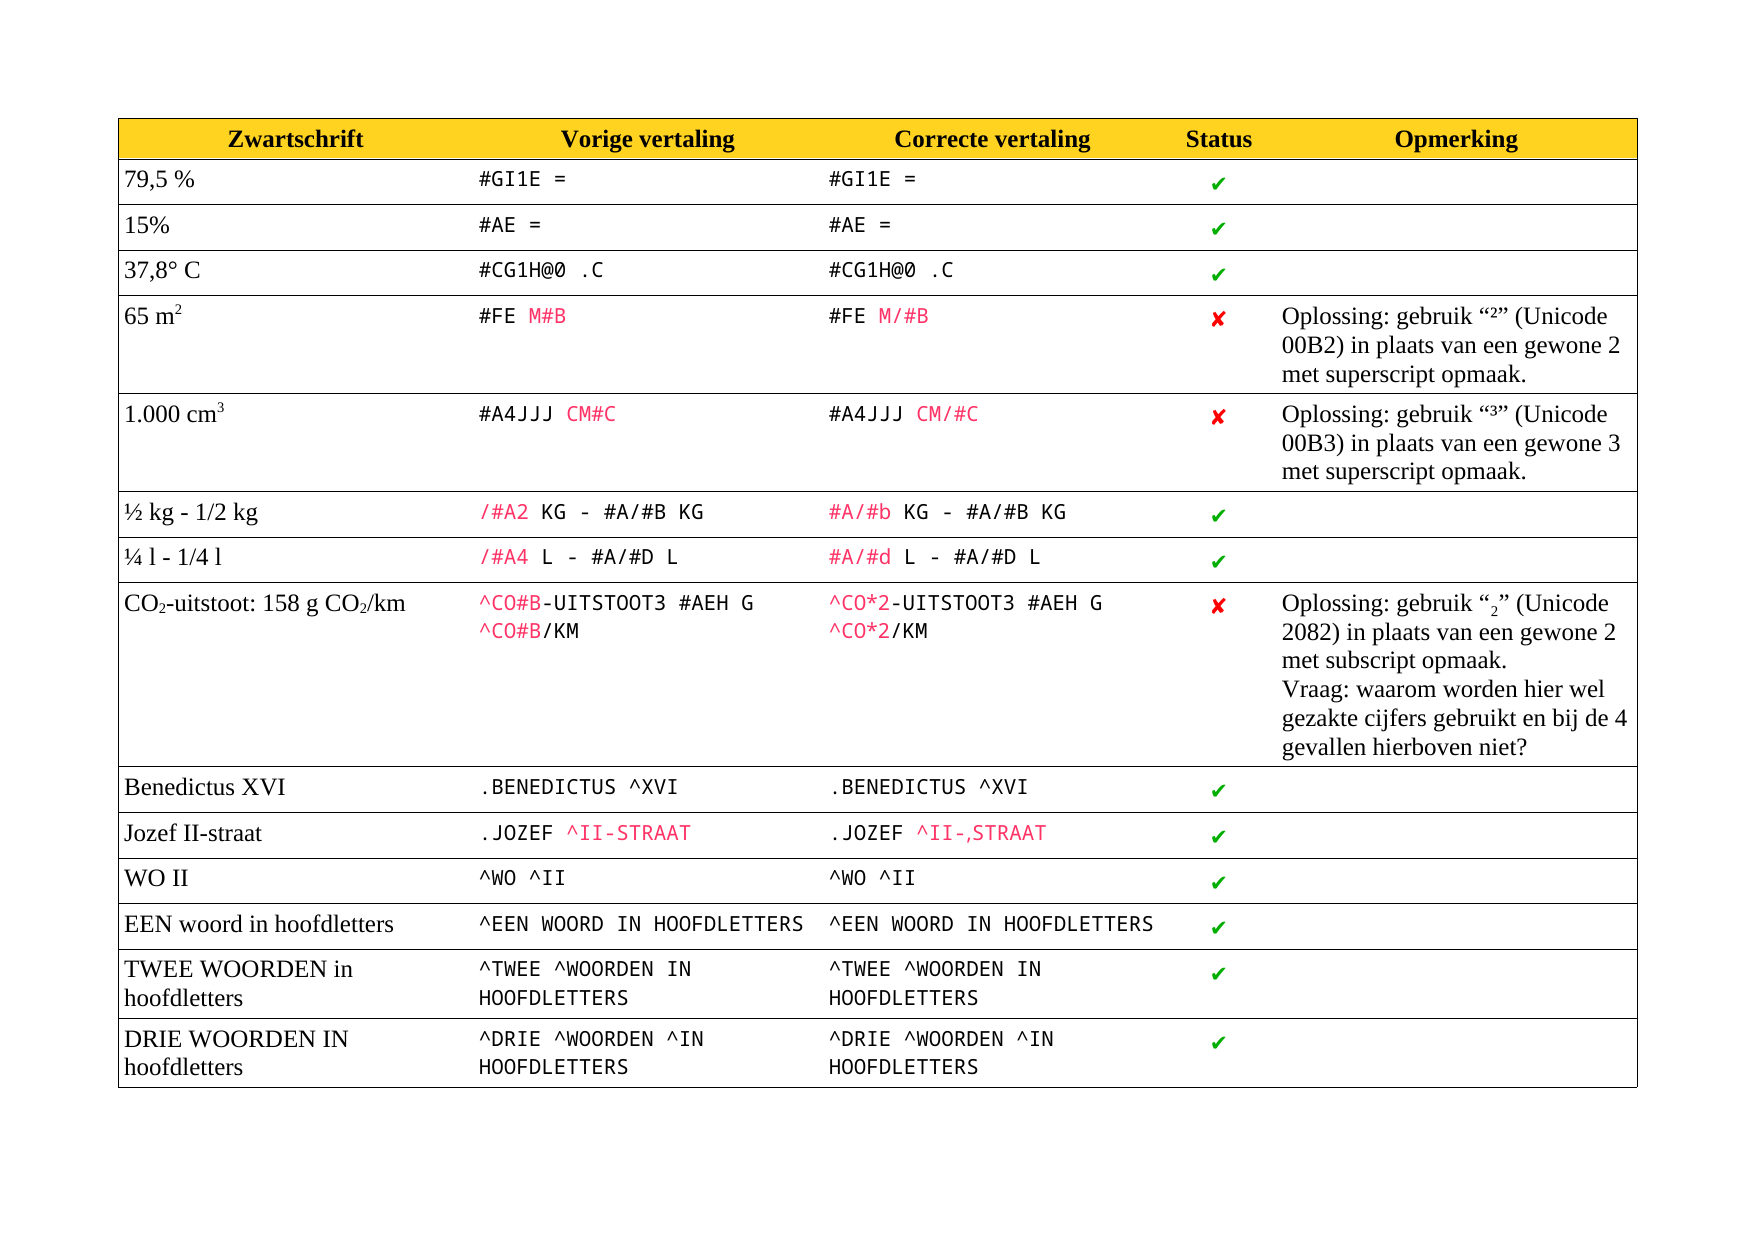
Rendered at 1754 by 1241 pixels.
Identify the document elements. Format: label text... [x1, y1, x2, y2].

table_cell /#A2 KG - #A/#B KG [473, 492, 823, 537]
table_cell ¼ l - 1/4 l [119, 538, 473, 582]
table_cell #CG1H@0 .C [823, 251, 1162, 295]
table_cell [1276, 1019, 1637, 1087]
table_cell .JOZEF ^II-,STRAAT [823, 813, 1162, 857]
table_cell ^DRIE ^WOORDEN ^IN HOOFDLETTERS [823, 1019, 1162, 1087]
table_cell .BENEDICTUS ^XVI [823, 767, 1162, 812]
table_cell ^TWEE ^WOORDEN IN HOOFDLETTERS [473, 950, 823, 1018]
table_cell ✔ [1162, 160, 1276, 204]
table_cell EEN woord in hoofdletters [119, 904, 473, 949]
table_cell ^CO*2-UITSTOOT3 #AEH G ^CO*2/KM [823, 583, 1162, 766]
table_cell [1276, 767, 1637, 812]
table_cell #A4JJJ CM/#C [823, 394, 1162, 491]
table_cell [1276, 251, 1637, 295]
table_cell .BENEDICTUS ^XVI [473, 767, 823, 812]
table_cell TWEE WOORDEN in hoofdletters [119, 950, 473, 1018]
table_header Status [1162, 119, 1276, 158]
table_cell ✔ [1162, 251, 1276, 295]
table_cell ✔ [1162, 813, 1276, 857]
table_cell #FE M/#B [823, 296, 1162, 393]
table_cell [1276, 160, 1637, 204]
table_cell ✘ [1162, 583, 1276, 766]
table_cell #GI1E = [473, 160, 823, 204]
table_cell ✔ [1162, 492, 1276, 537]
table_cell ✔ [1162, 767, 1276, 812]
table_cell #AE = [823, 205, 1162, 250]
table_cell ✔ [1162, 1019, 1276, 1087]
table_header Vorige vertaling [473, 119, 823, 158]
table_cell [1276, 950, 1637, 1018]
table_cell [1276, 904, 1637, 949]
table_cell ✔ [1162, 205, 1276, 250]
table_cell ✔ [1162, 859, 1276, 903]
table_cell [1276, 492, 1637, 537]
table_cell Oplossing: gebruik “³” (Unicode 00B3) in plaats van een gewone 3 met superscript opmaak. [1276, 394, 1637, 491]
table_cell [1276, 205, 1637, 250]
table_cell ½ kg - 1/2 kg [119, 492, 473, 537]
table_cell ^EEN WOORD IN HOOFDLETTERS [823, 904, 1162, 949]
table_cell #A/#b KG - #A/#B KG [823, 492, 1162, 537]
table_cell ✘ [1162, 296, 1276, 393]
table_cell Oplossing: gebruik “²” (Unicode 00B2) in plaats van een gewone 2 met superscript opmaak. [1276, 296, 1637, 393]
table_cell Oplossing: gebruik “₂” (Unicode 2082) in plaats van een gewone 2 met subscript opmaak. Vraag: waarom worden hier wel gezakte cijfers gebruikt en bij de 4 gevallen hierboven niet? [1276, 583, 1637, 766]
table_cell 15% [119, 205, 473, 250]
table_cell ^WO ^II [823, 859, 1162, 903]
table_cell ✔ [1162, 538, 1276, 582]
table_cell WO II [119, 859, 473, 903]
table_cell #A4JJJ CM#C [473, 394, 823, 491]
table_cell CO2-uitstoot: 158 g CO2/km [119, 583, 473, 766]
table_cell 65 m2 [119, 296, 473, 393]
table_cell [1276, 859, 1637, 903]
table_cell ^WO ^II [473, 859, 823, 903]
table_cell #CG1H@0 .C [473, 251, 823, 295]
table_cell ✘ [1162, 394, 1276, 491]
table_cell [1276, 538, 1637, 582]
table_cell ^EEN WOORD IN HOOFDLETTERS [473, 904, 823, 949]
table_cell DRIE WOORDEN IN hoofdletters [119, 1019, 473, 1087]
table_cell #AE = [473, 205, 823, 250]
table_cell #A/#d L - #A/#D L [823, 538, 1162, 582]
table_cell ^CO#B-UITSTOOT3 #AEH G ^CO#B/KM [473, 583, 823, 766]
table_cell 37,8° C [119, 251, 473, 295]
table_cell ✔ [1162, 950, 1276, 1018]
table_cell Benedictus XVI [119, 767, 473, 812]
table_cell [1276, 813, 1637, 857]
table_header Correcte vertaling [823, 119, 1162, 158]
table_cell 79,5 % [119, 160, 473, 204]
table_cell .JOZEF ^II-STRAAT [473, 813, 823, 857]
table_cell /#A4 L - #A/#D L [473, 538, 823, 582]
table_cell 1.000 cm3 [119, 394, 473, 491]
table_cell #GI1E = [823, 160, 1162, 204]
table_cell ^TWEE ^WOORDEN IN HOOFDLETTERS [823, 950, 1162, 1018]
table_header Opmerking [1276, 119, 1637, 158]
table_cell ✔ [1162, 904, 1276, 949]
table_cell #FE M#B [473, 296, 823, 393]
table_cell ^DRIE ^WOORDEN ^IN HOOFDLETTERS [473, 1019, 823, 1087]
table_header Zwartschrift [119, 119, 473, 158]
table_cell Jozef II-straat [119, 813, 473, 857]
